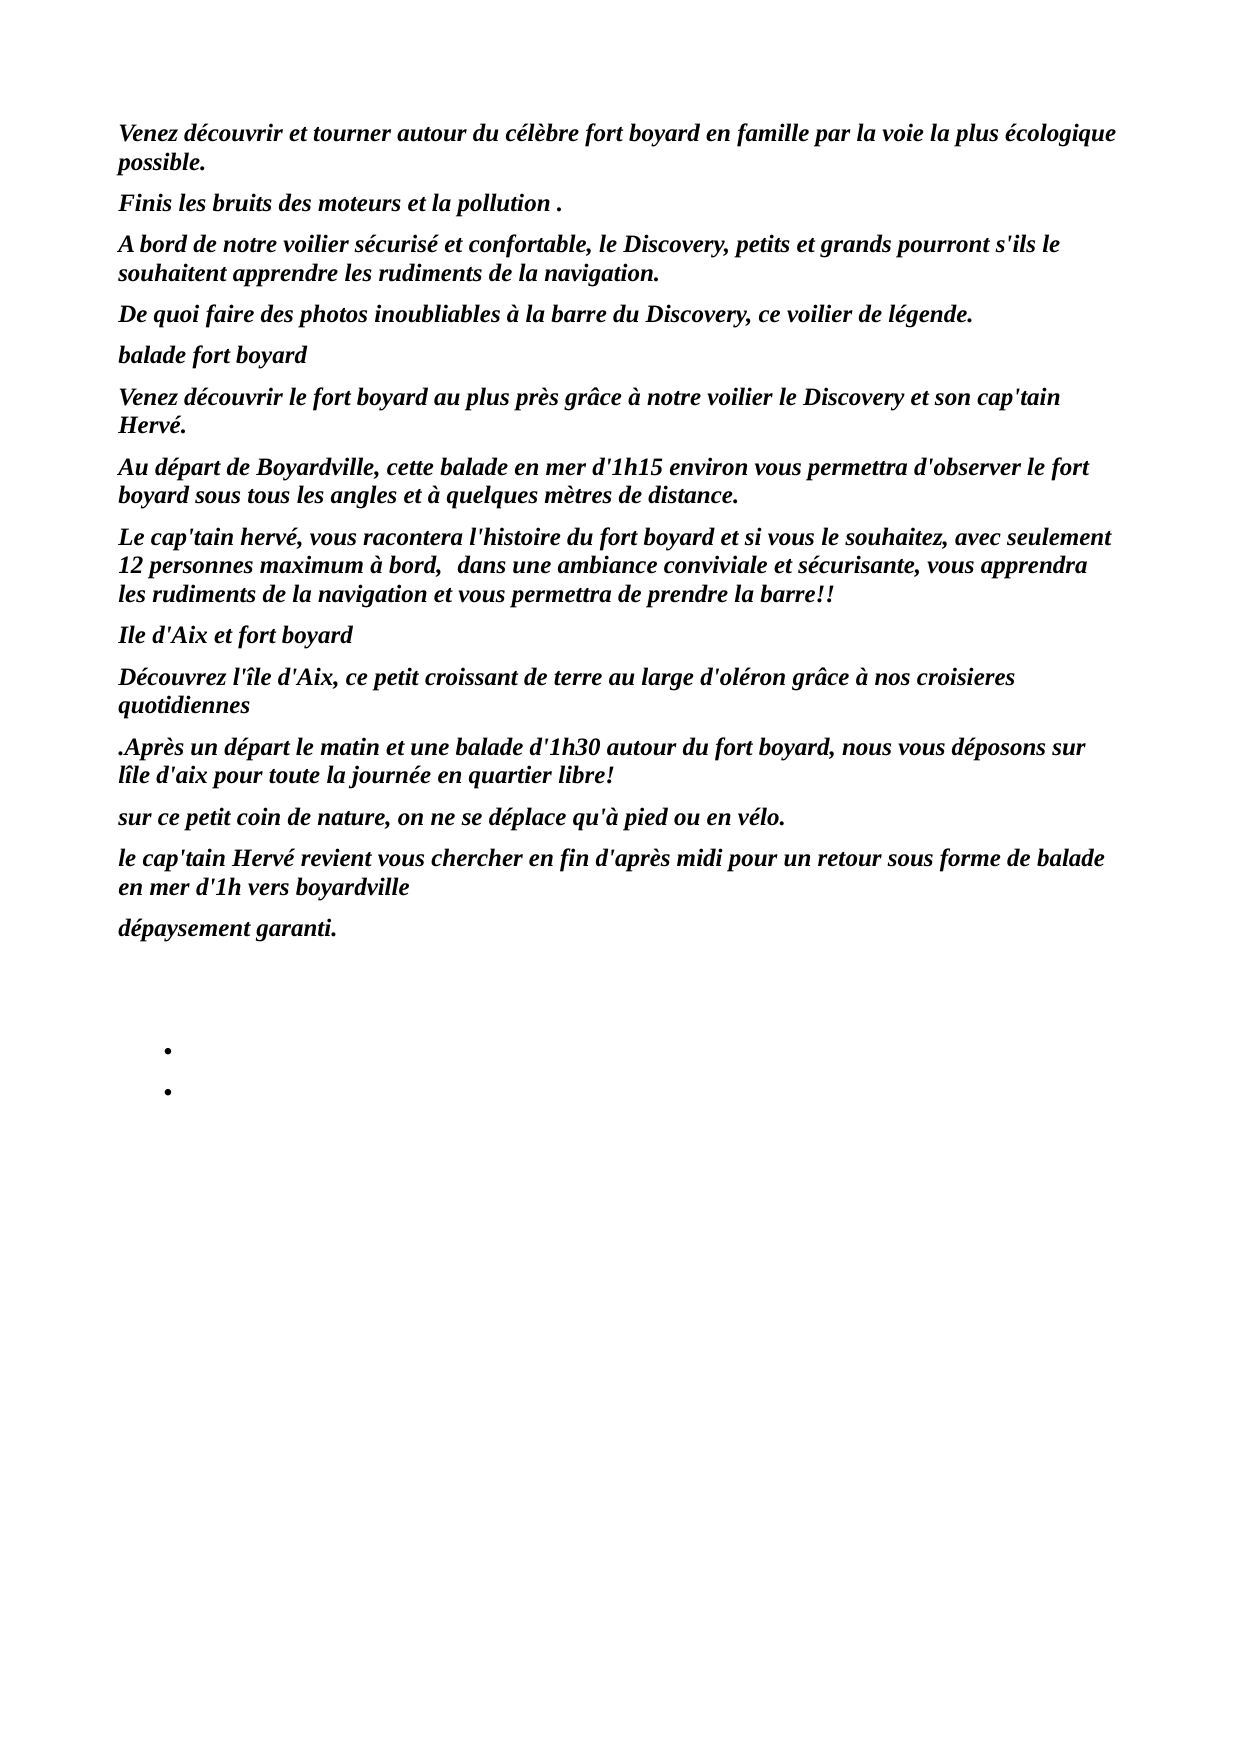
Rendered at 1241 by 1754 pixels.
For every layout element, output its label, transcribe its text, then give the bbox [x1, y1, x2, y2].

text sur ce petit coin de nature, on ne se déplace qu'à pied ou en vélo. [118, 802, 1122, 831]
text le cap'tain Hervé revient vous chercher en fin d'après midi pour un retour sous forme de balade en mer d'1h vers boyardville [118, 843, 1122, 901]
text balade fort boyard [118, 341, 1122, 369]
text dépaysement garanti. [118, 913, 1122, 942]
text Découvrez l'île d'Aix, ce petit croissant de terre au large d'oléron grâce à nos croisieres quotidiennes [118, 662, 1122, 719]
text Ile d'Aix et fort boyard [118, 621, 1122, 649]
text Venez découvrir le fort boyard au plus près grâce à notre voilier le Discovery et son cap'tain Hervé. [118, 382, 1122, 439]
text Venez découvrir et tourner autour du célèbre fort boyard en famille par la voie la plus écologique possible. [118, 118, 1122, 176]
text Au départ de Boyardville, cette balade en mer d'1h15 environ vous permettra d'observer le fort boyard sous tous les angles et à quelques mètres de distance. [118, 452, 1122, 509]
text .Après un départ le matin et une balade d'1h30 autour du fort boyard, nous vous déposons sur lîle d'aix pour toute la journée en quartier libre! [118, 732, 1122, 789]
text Le cap'tain hervé, vous racontera l'histoire du fort boyard et si vous le souhaitez, avec seulement 12 personnes maximum à bord, dans une ambiance conviviale et sécurisante, vous apprendra les rudiments de la navigation et vous permettra de prendre la barre!! [118, 522, 1122, 608]
text Finis les bruits des moteurs et la pollution . [118, 188, 1122, 217]
text A bord de notre voilier sécurisé et confortable, le Discovery, petits et grands pourront s'ils le souhaitent apprendre les rudiments de la navigation. [118, 229, 1122, 287]
text De quoi faire des photos inoubliables à la barre du Discovery, ce voilier de légende. [118, 299, 1122, 328]
